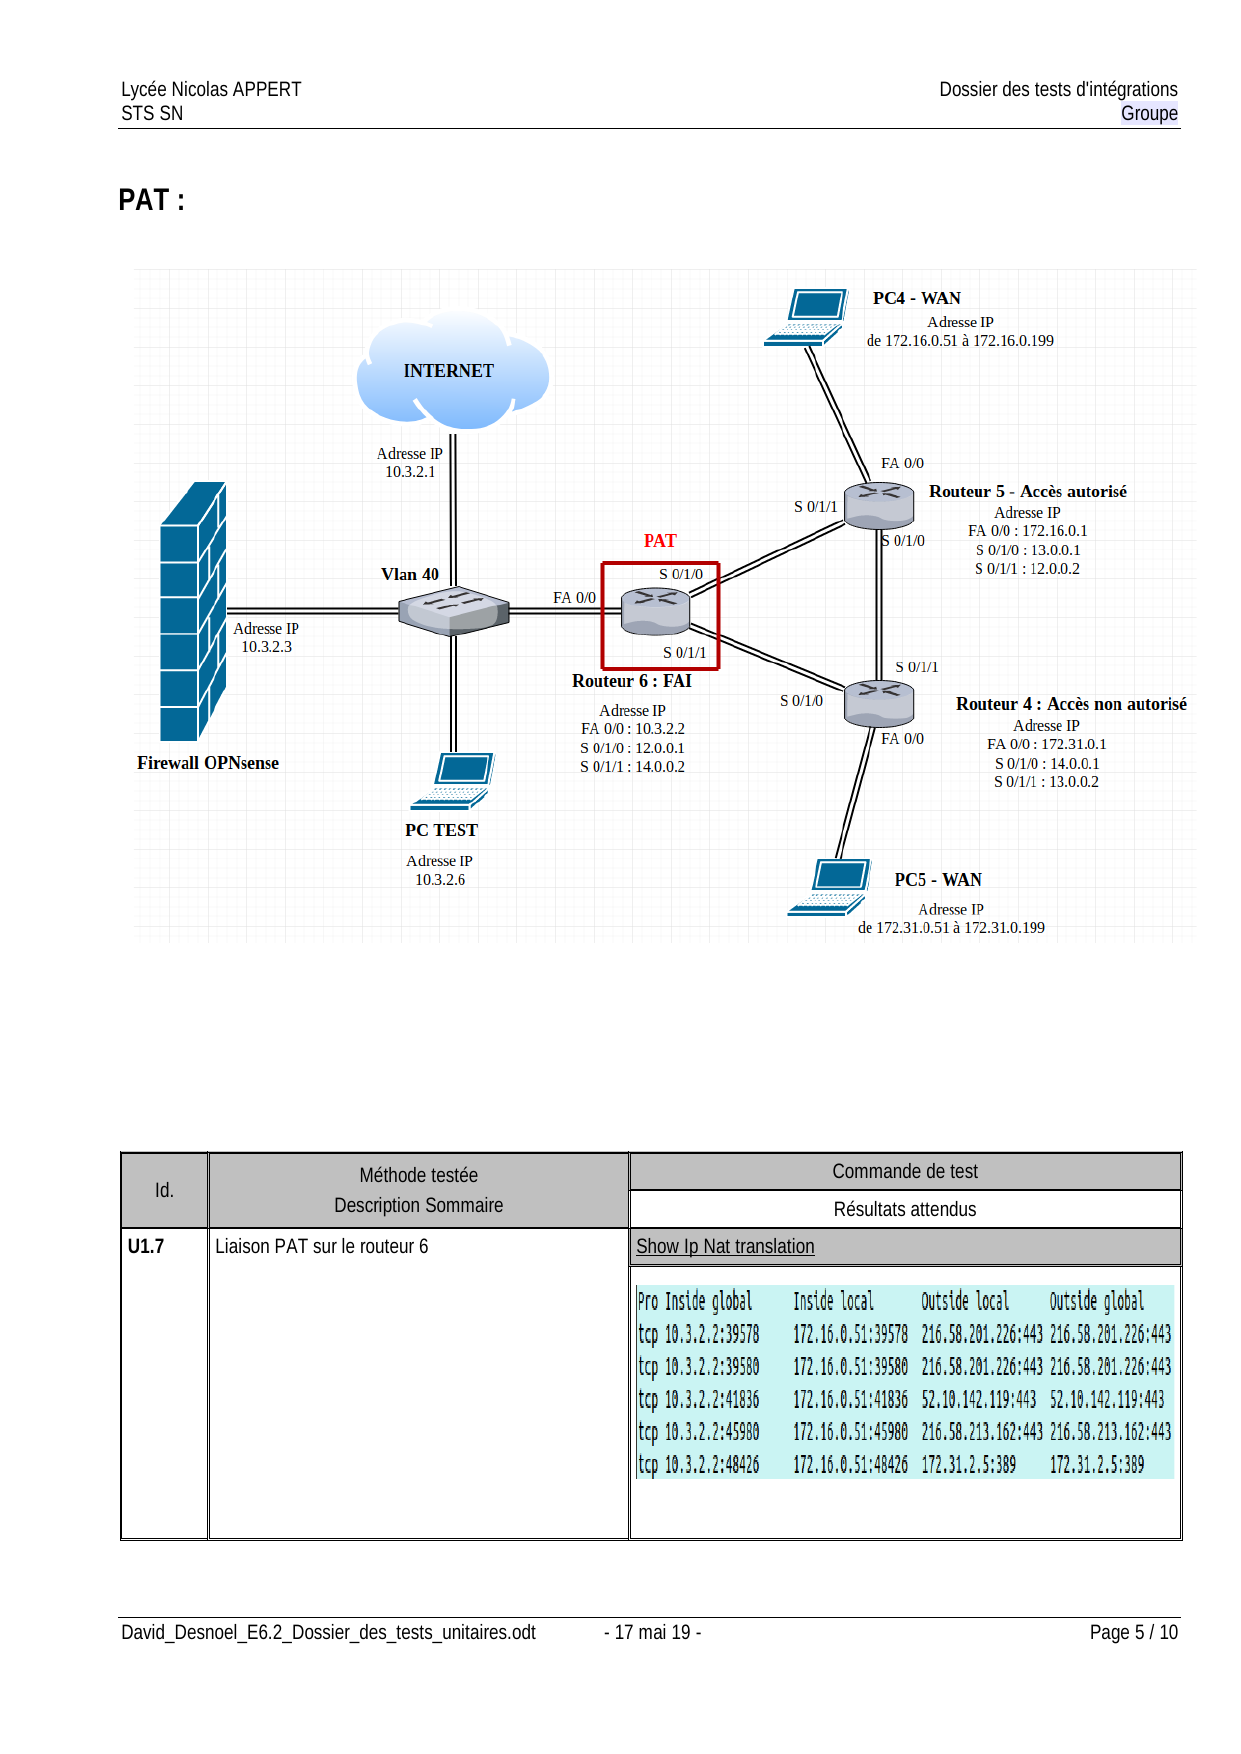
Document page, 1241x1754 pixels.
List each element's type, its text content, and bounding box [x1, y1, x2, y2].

picture [133, 269, 1197, 943]
table_cell Liaison PAT sur le routeur 6 [210, 1229, 628, 1538]
table_header Commande de test [631, 1154, 1180, 1189]
table_cell Résultats attendus [631, 1191, 1180, 1227]
table_cell [631, 1267, 1180, 1538]
table_header Méthode testée Description Sommaire [210, 1154, 628, 1227]
table_header Show Ip Nat translation [631, 1229, 1180, 1264]
picture [636, 1285, 1175, 1479]
text PAT : [118, 181, 1181, 217]
table_cell U1.7 [122, 1229, 207, 1538]
table_header Id. [122, 1154, 207, 1227]
